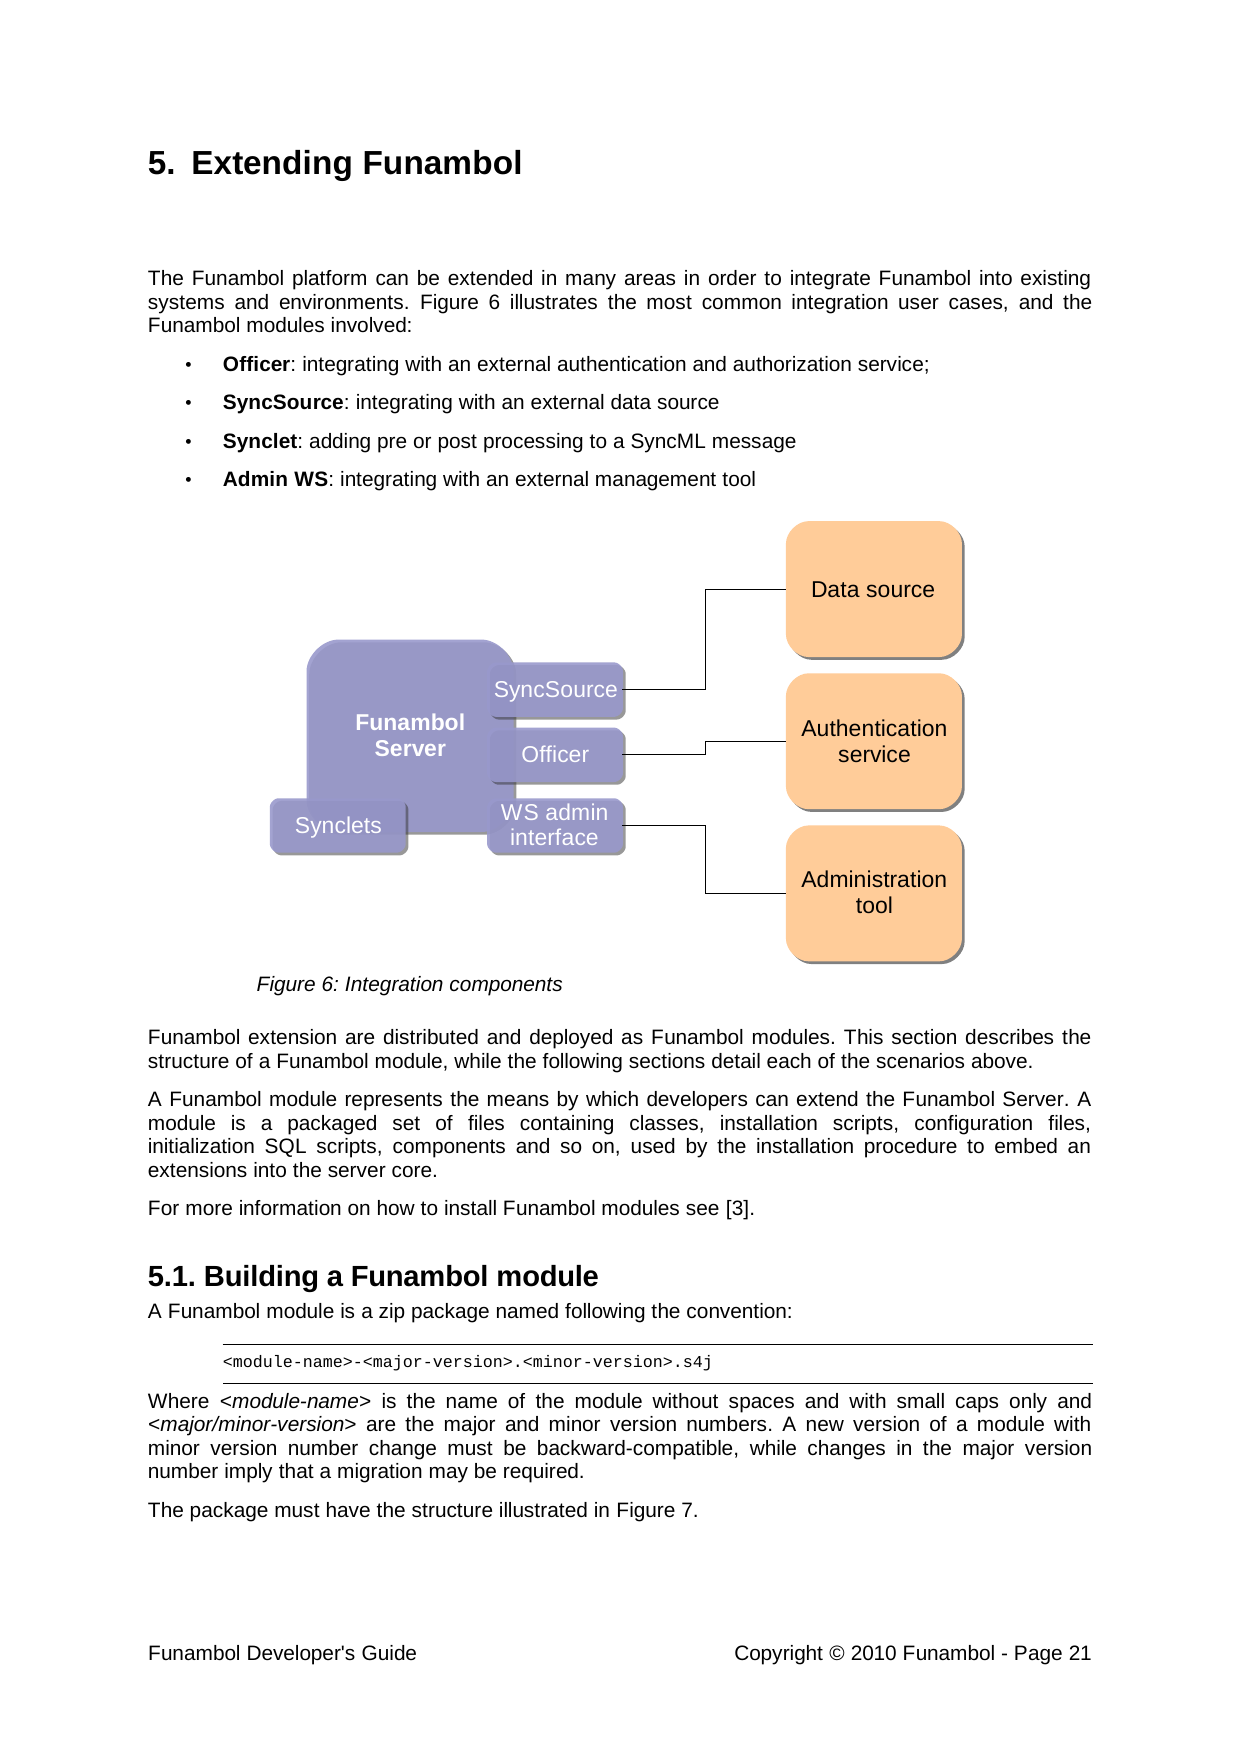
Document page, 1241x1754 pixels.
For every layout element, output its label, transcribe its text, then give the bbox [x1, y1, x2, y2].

text Figure 6: Integration components [256, 516, 984, 996]
subtitle Building a Funambol module [148, 1260, 1093, 1293]
list Admin WS: integrating with an external management tool [185, 468, 1093, 491]
text The Funambol platform can be extended in many areas in order to integrate Funambol into existing systems and environments. Figure 6 illustrates the most common integration user cases, and the Funambol modules involved: [148, 267, 1093, 337]
list Officer: integrating with an external authentication and authorization service; [185, 352, 1093, 376]
subtitle Extending Funambol [148, 144, 1093, 181]
text For more information on how to install Funambol modules see [3]. [148, 1197, 1093, 1220]
text A Funambol module represents the means by which developers can extend the Funambol Server. A module is a packaged set of files containing classes, installation scripts, configuration files, initialization SQL scripts, components and so on, used by the installation procedure to embed an extensions into the server core. [148, 1088, 1093, 1182]
list SyncSource: integrating with an external data source [185, 391, 1093, 414]
list Synclet: adding pre or post processing to a SyncML message [185, 429, 1093, 453]
text <module-name>-<major-version>.<minor-version>.s4j [223, 1345, 1093, 1383]
text The package must have the structure illustrated in Figure 7. [148, 1498, 1093, 1522]
text Where <module-name> is the name of the module without spaces and with small caps only and <major/minor-version> are the major and minor version numbers. A new version of a module with minor version number change must be backward-compatible, while changes in the major version number imply that a migration may be required. [148, 1389, 1093, 1483]
text A Funambol module is a zip package named following the convention: [148, 1299, 1093, 1323]
text Funambol extension are distributed and deployed as Funambol modules. This section describes the structure of a Funambol module, while the following sections detail each of the scenarios above. [148, 504, 1093, 1073]
